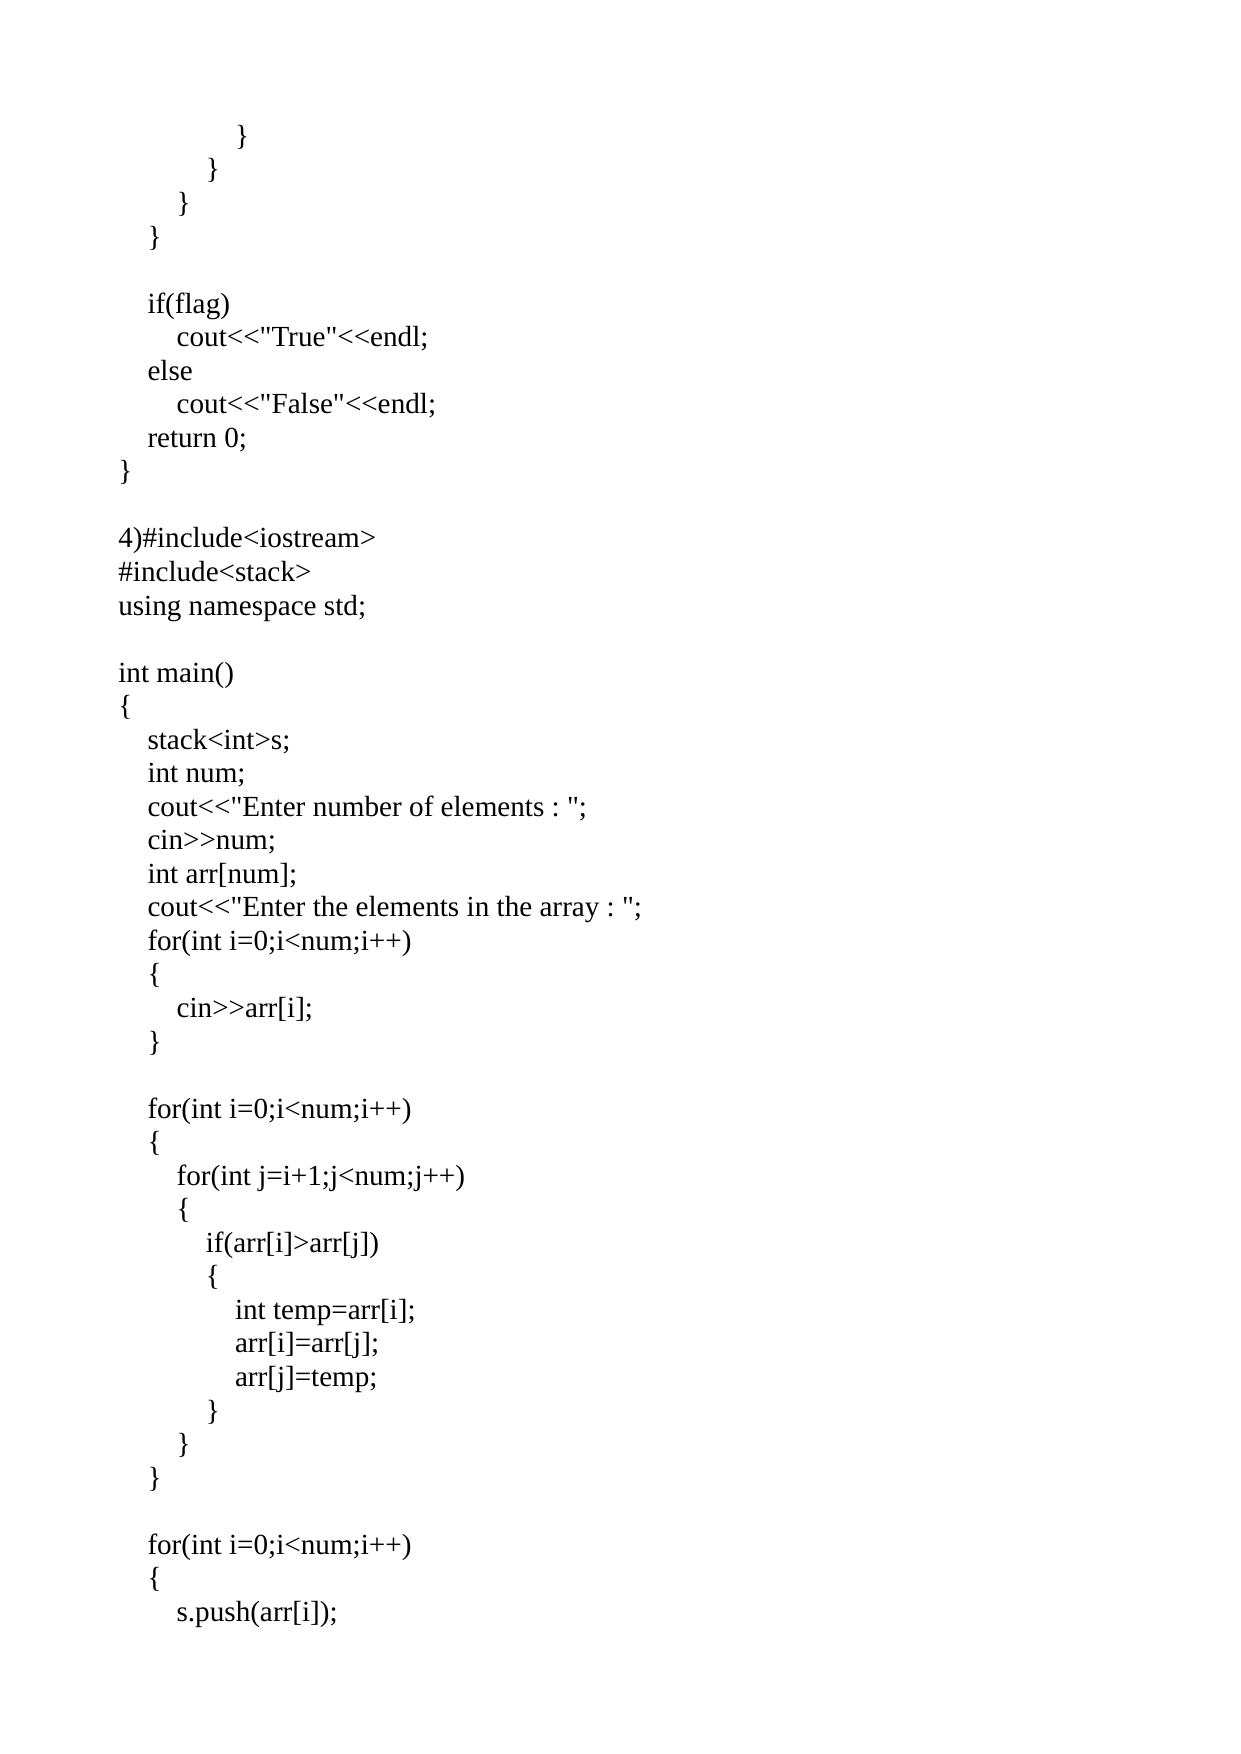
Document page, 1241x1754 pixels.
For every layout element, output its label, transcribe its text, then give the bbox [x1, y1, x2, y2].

text if(arr[i]>arr[j]) [118, 1225, 1122, 1258]
text int main() [118, 655, 1122, 688]
text } [118, 152, 1122, 185]
text int num; [118, 755, 1122, 789]
text s.push(arr[i]); [118, 1594, 1122, 1627]
text { [118, 688, 1122, 722]
text } [118, 118, 1122, 152]
text for(int j=i+1;j<num;j++) [118, 1158, 1122, 1191]
text { [118, 1560, 1122, 1594]
text { [118, 957, 1122, 990]
text cout<<"True"<<endl; [118, 319, 1122, 353]
text } [118, 1393, 1122, 1426]
text else [118, 353, 1122, 386]
text } [118, 219, 1122, 252]
text } [118, 1460, 1122, 1493]
text } [118, 185, 1122, 219]
text { [118, 1258, 1122, 1292]
text stack<int>s; [118, 722, 1122, 755]
text { [118, 1191, 1122, 1225]
text using namespace std; [118, 588, 1122, 621]
text for(int i=0;i<num;i++) [118, 1091, 1122, 1124]
text cout<<"Enter the elements in the array : "; [118, 889, 1122, 923]
text for(int i=0;i<num;i++) [118, 923, 1122, 957]
text arr[j]=temp; [118, 1359, 1122, 1393]
text cout<<"False"<<endl; [118, 386, 1122, 420]
text cin>>arr[i]; [118, 990, 1122, 1024]
text } [118, 1024, 1122, 1057]
text if(flag) [118, 286, 1122, 319]
text } [118, 1426, 1122, 1460]
text arr[i]=arr[j]; [118, 1326, 1122, 1359]
text } [118, 453, 1122, 487]
text for(int i=0;i<num;i++) [118, 1527, 1122, 1560]
text return 0; [118, 420, 1122, 453]
text #include<stack> [118, 554, 1122, 588]
text { [118, 1124, 1122, 1158]
text int temp=arr[i]; [118, 1292, 1122, 1326]
text cout<<"Enter number of elements : "; [118, 789, 1122, 822]
text int arr[num]; [118, 856, 1122, 889]
text cin>>num; [118, 822, 1122, 856]
text 4)#include<iostream> [118, 521, 1122, 554]
